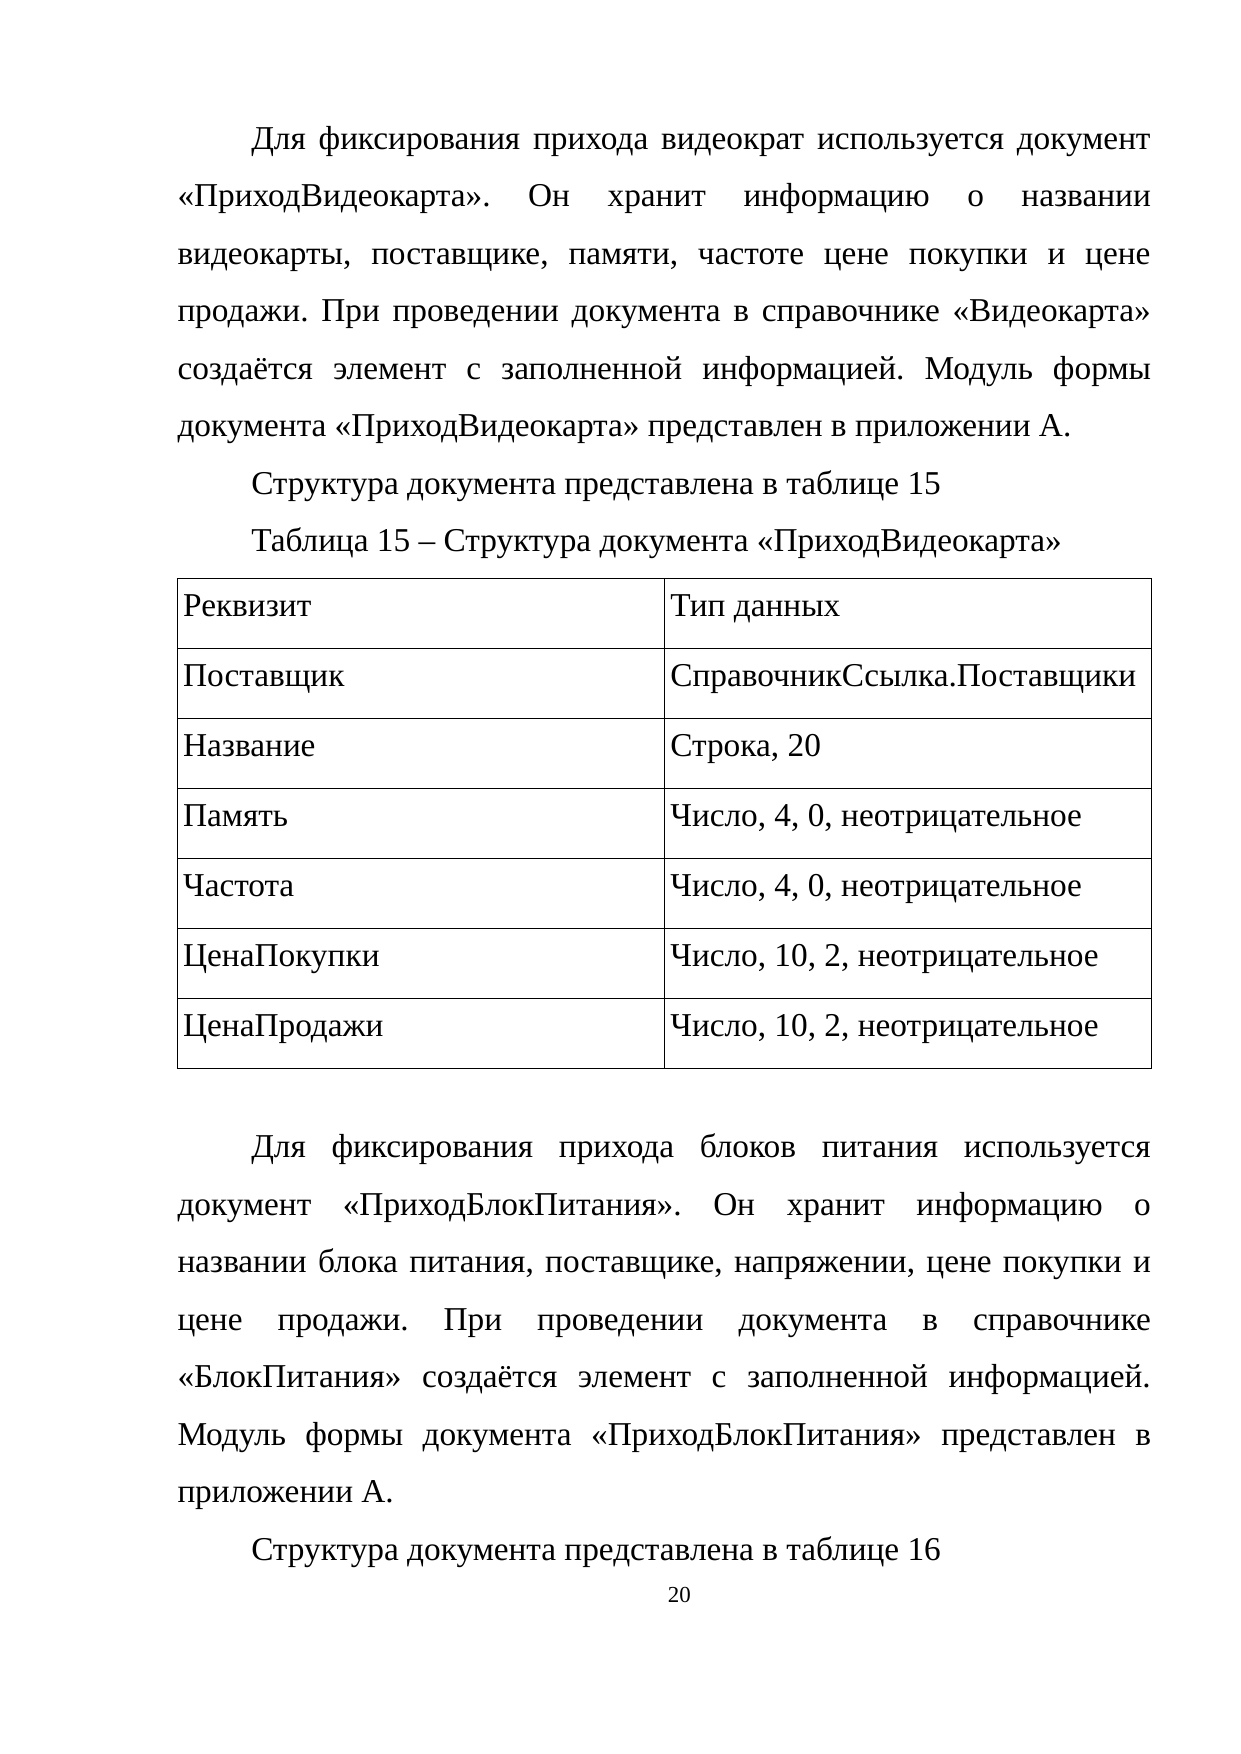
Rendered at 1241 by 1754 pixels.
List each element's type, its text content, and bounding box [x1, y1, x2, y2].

table_cell Название [178, 719, 664, 788]
table_cell Число, 10, 2, неотрицательное [665, 999, 1151, 1068]
table_cell Число, 4, 0, неотрицательное [665, 789, 1151, 858]
table_cell Число, 4, 0, неотрицательное [665, 859, 1151, 928]
table_cell ЦенаПокупки [178, 929, 664, 998]
text Таблица 15 – Структура документа «ПриходВидеокарта» [177, 521, 1152, 559]
table_header Реквизит [178, 579, 664, 648]
text Для фиксирования прихода видеократ используется документ «ПриходВидеокарта». Он хранит информацию о названии видеокарты, поставщике, памяти, частоте цене покупки и цене продажи. При проведении документа в справочнике «Видеокарта» создаётся элемент с заполненной информацией. Модуль формы документа «ПриходВидеокарта» представлен в приложении А. [177, 118, 1152, 444]
text Для фиксирования прихода блоков питания используется документ «ПриходБлокПитания». Он хранит информацию о названии блока питания, поставщике, напряжении, цене покупки и цене продажи. При проведении документа в справочнике «БлокПитания» создаётся элемент с заполненной информацией. Модуль формы документа «ПриходБлокПитания» представлен в приложении А. [177, 1127, 1152, 1510]
table_cell Строка, 20 [665, 719, 1151, 788]
table_cell Частота [178, 859, 664, 928]
table_header Тип данных [665, 579, 1151, 648]
table_cell ЦенаПродажи [178, 999, 664, 1068]
text Структура документа представлена в таблице 16 [177, 1529, 1152, 1567]
table_cell Память [178, 789, 664, 858]
table_cell СправочникСсылка.Поставщики [665, 649, 1151, 718]
table_cell Число, 10, 2, неотрицательное [665, 929, 1151, 998]
text Структура документа представлена в таблице 15 [177, 463, 1152, 501]
table_cell Поставщик [178, 649, 664, 718]
